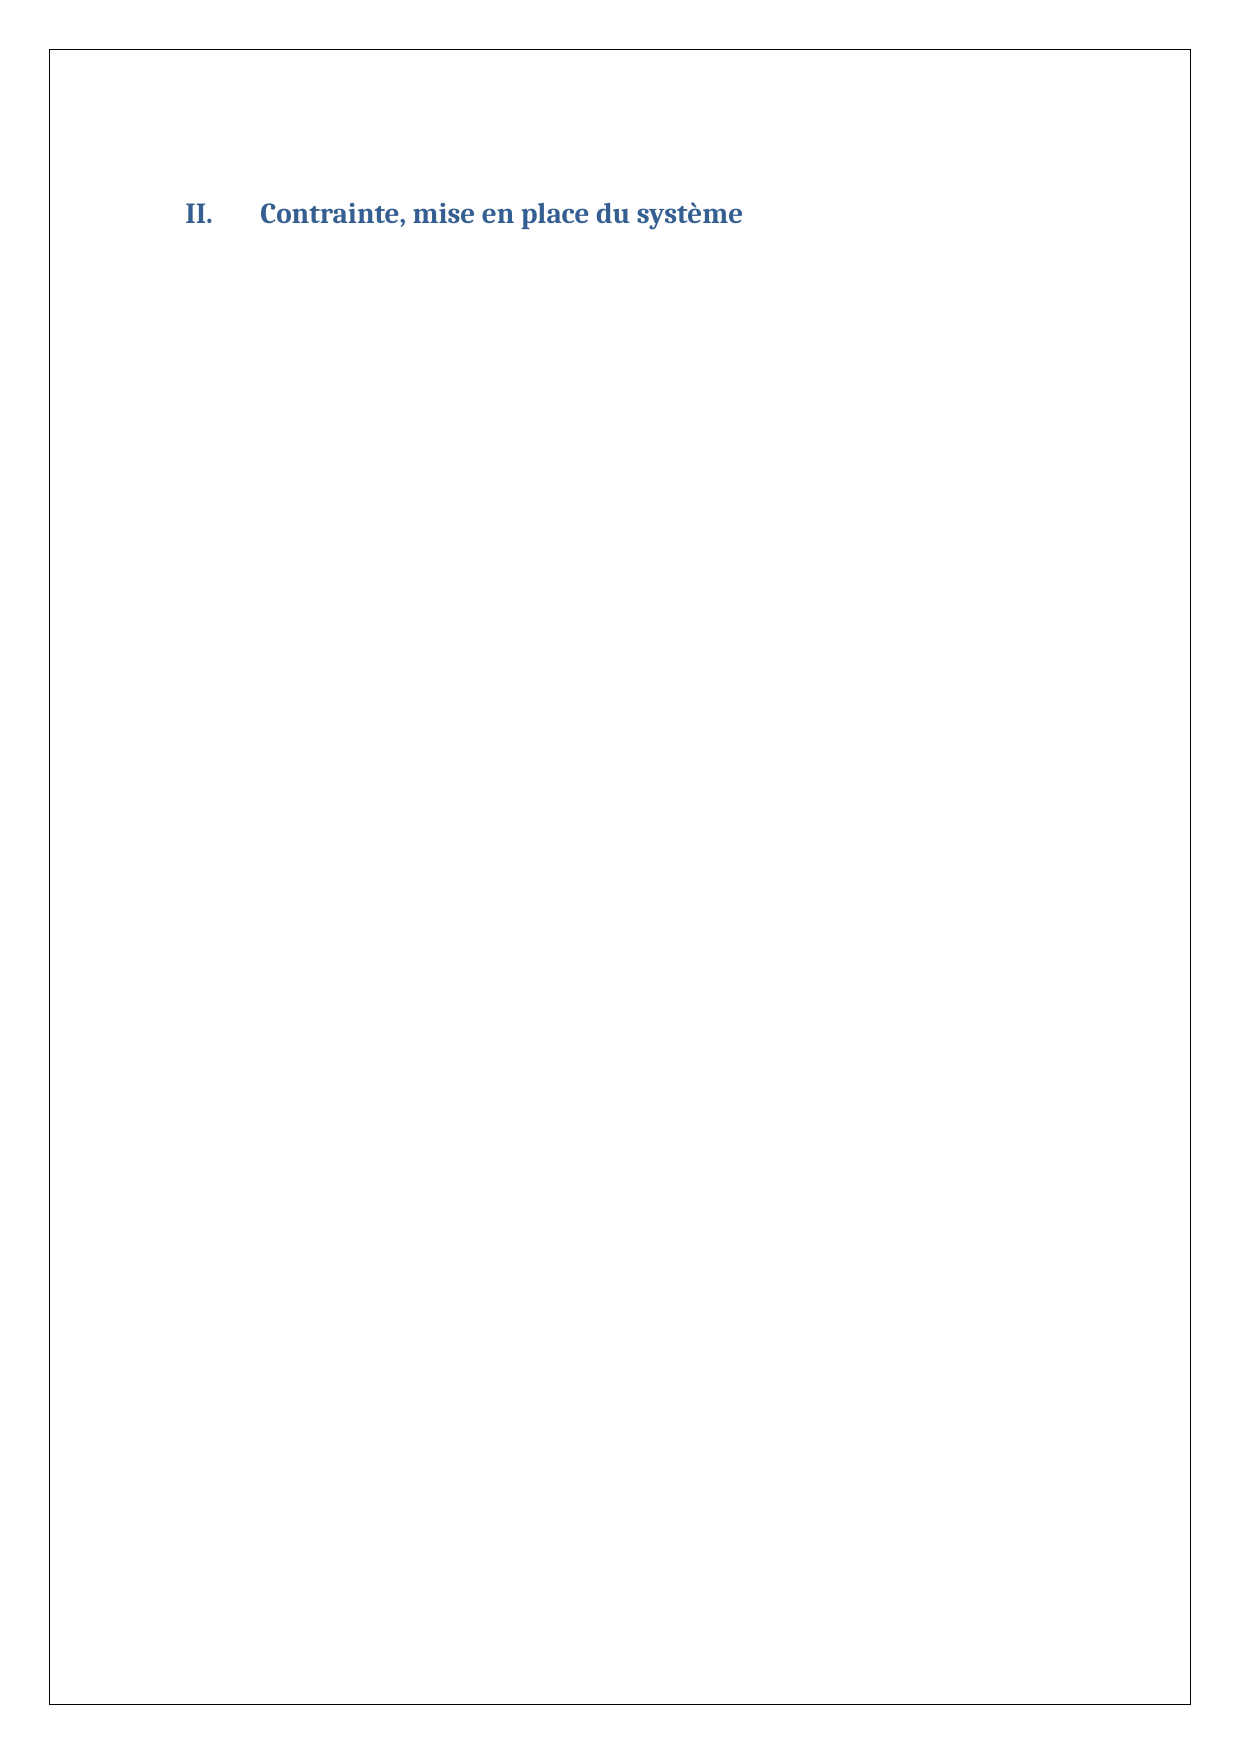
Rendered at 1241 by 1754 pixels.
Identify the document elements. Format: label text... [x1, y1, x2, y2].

subtitle Contrainte, mise en place du système [185, 198, 1093, 231]
